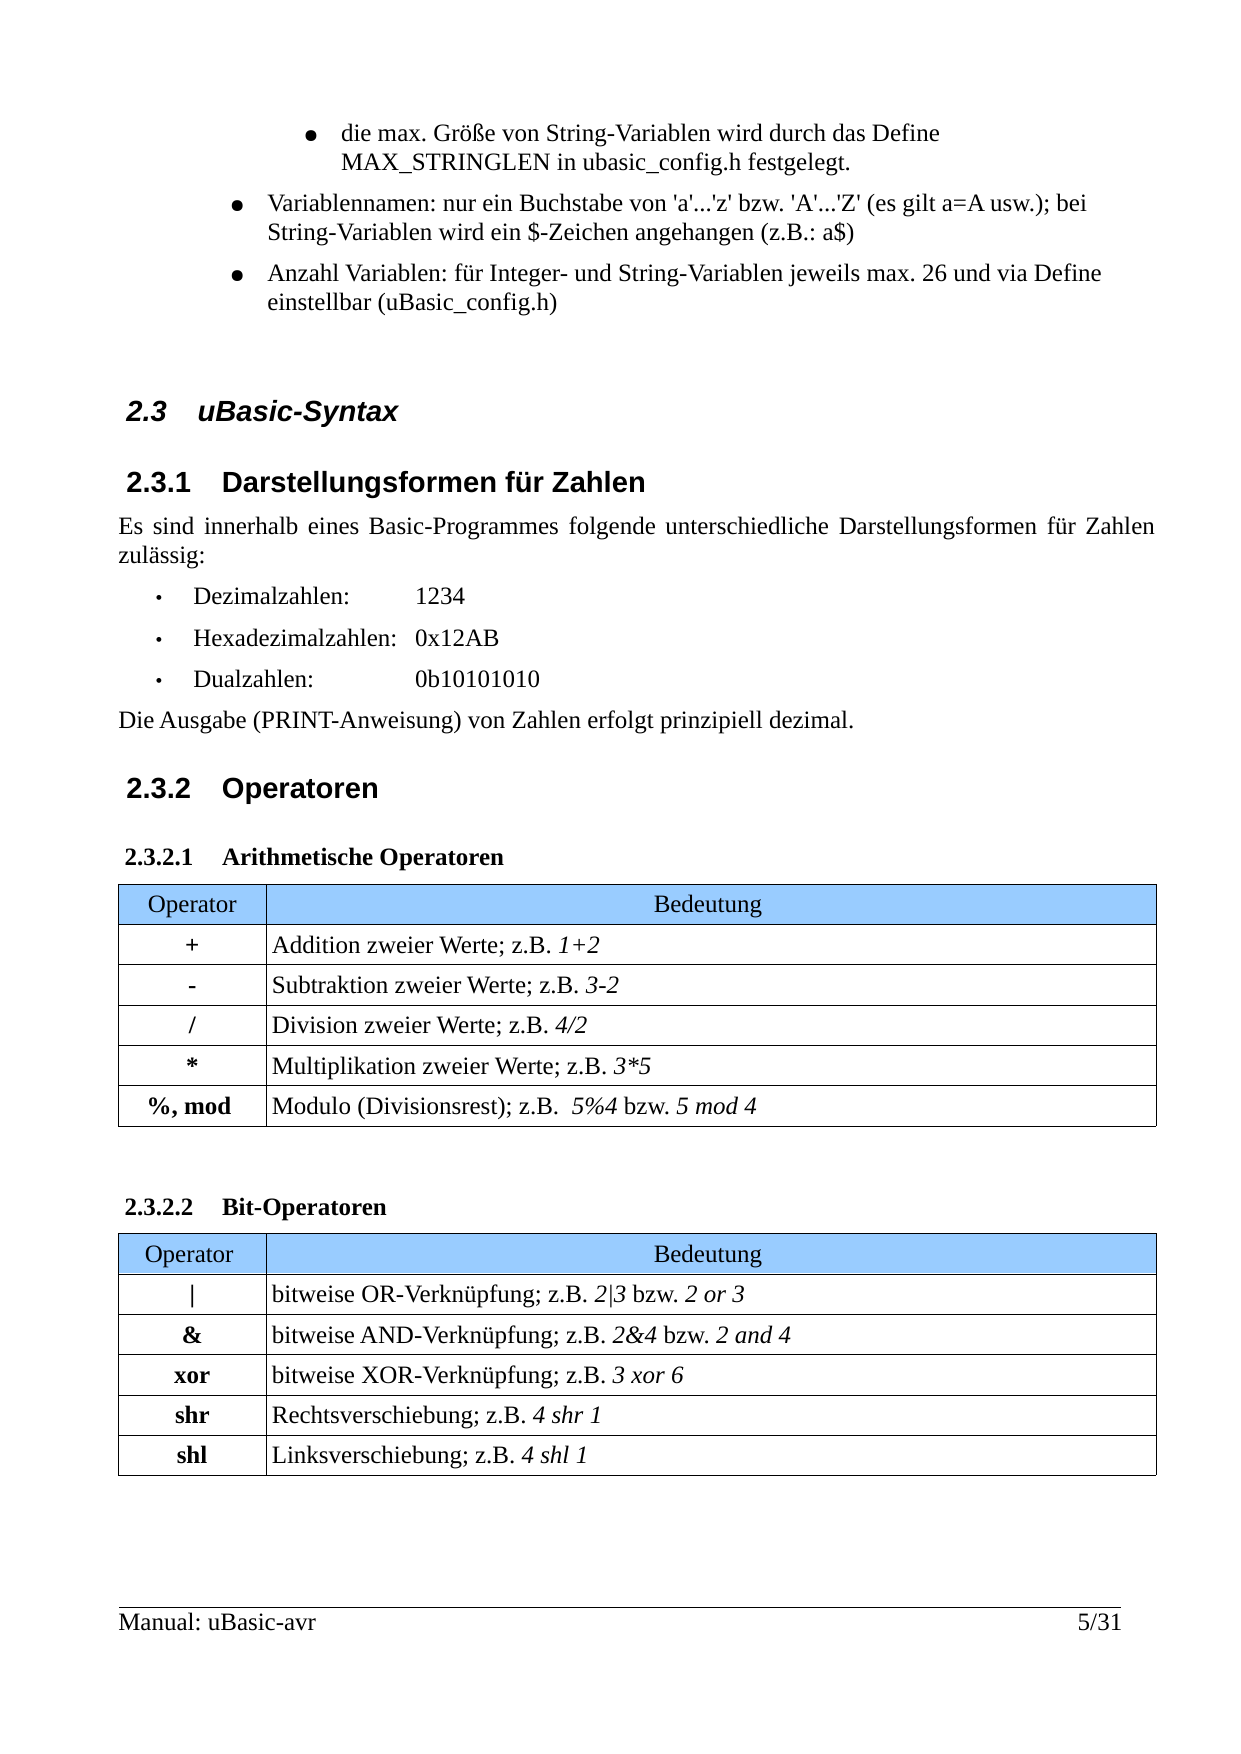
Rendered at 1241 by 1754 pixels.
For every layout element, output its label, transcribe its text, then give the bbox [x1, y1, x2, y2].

subtitle Operatoren [118, 771, 1156, 805]
subtitle Arithmetische Operatoren [118, 842, 1156, 871]
table_header Operator [119, 885, 266, 924]
table_cell Addition zweier Werte; z.B. 1+2 [267, 925, 1156, 964]
table_header Bedeutung [267, 885, 1156, 924]
table_cell / [119, 1006, 266, 1045]
table_cell Division zweier Werte; z.B. 4/2 [267, 1006, 1156, 1045]
table_cell bitweise AND-Verknüpfung; z.B. 2&4 bzw. 2 and 4 [267, 1315, 1156, 1354]
table_cell | [119, 1275, 266, 1314]
table_cell Linksverschiebung; z.B. 4 shl 1 [267, 1436, 1156, 1475]
table_cell + [119, 925, 266, 964]
subtitle Darstellungsformen für Zahlen [118, 465, 1156, 499]
table_cell Modulo (Divisionsrest); z.B. 5%4 bzw. 5 mod 4 [267, 1086, 1156, 1126]
subtitle uBasic-Syntax [118, 394, 1156, 428]
table_cell Rechtsverschiebung; z.B. 4 shr 1 [267, 1396, 1156, 1435]
table_cell * [119, 1046, 266, 1085]
list die max. Größe von String-Variablen wird durch das Define MAX_STRINGLEN in ubasic_config.h festgelegt. [303, 118, 1156, 176]
list Dualzahlen: 0b10101010 [156, 664, 1156, 693]
list Variablennamen: nur ein Buchstabe von 'a'...'z' bzw. 'A'...'Z' (es gilt a=A usw.); bei String-Variablen wird ein $-Zeichen angehangen (z.B.: a$) [229, 188, 1156, 246]
table_cell %, mod [119, 1086, 266, 1126]
table_cell & [119, 1315, 266, 1354]
text Es sind innerhalb eines Basic-Programmes folgende unterschiedliche Darstellungsformen für Zahlen zulässig: [118, 511, 1156, 569]
list Hexadezimalzahlen: 0x12AB [156, 623, 1156, 651]
list Anzahl Variablen: für Integer- und String-Variablen jeweils max. 26 und via Define einstellbar (uBasic_config.h) [229, 258, 1156, 316]
table_cell - [119, 965, 266, 1005]
table_cell shr [119, 1396, 266, 1435]
table_cell Multiplikation zweier Werte; z.B. 3*5 [267, 1046, 1156, 1085]
table_cell xor [119, 1355, 266, 1394]
table_cell Subtraktion zweier Werte; z.B. 3-2 [267, 965, 1156, 1005]
subtitle Bit-Operatoren [118, 1192, 1156, 1221]
table_header Bedeutung [267, 1234, 1156, 1273]
table_cell shl [119, 1436, 266, 1475]
table_cell bitweise XOR-Verknüpfung; z.B. 3 xor 6 [267, 1355, 1156, 1394]
list Dezimalzahlen: 1234 [156, 581, 1156, 610]
table_cell bitweise OR-Verknüpfung; z.B. 2|3 bzw. 2 or 3 [267, 1275, 1156, 1314]
text Die Ausgabe (PRINT-Anweisung) von Zahlen erfolgt prinzipiell dezimal. [118, 705, 1156, 734]
table_header Operator [119, 1234, 266, 1273]
